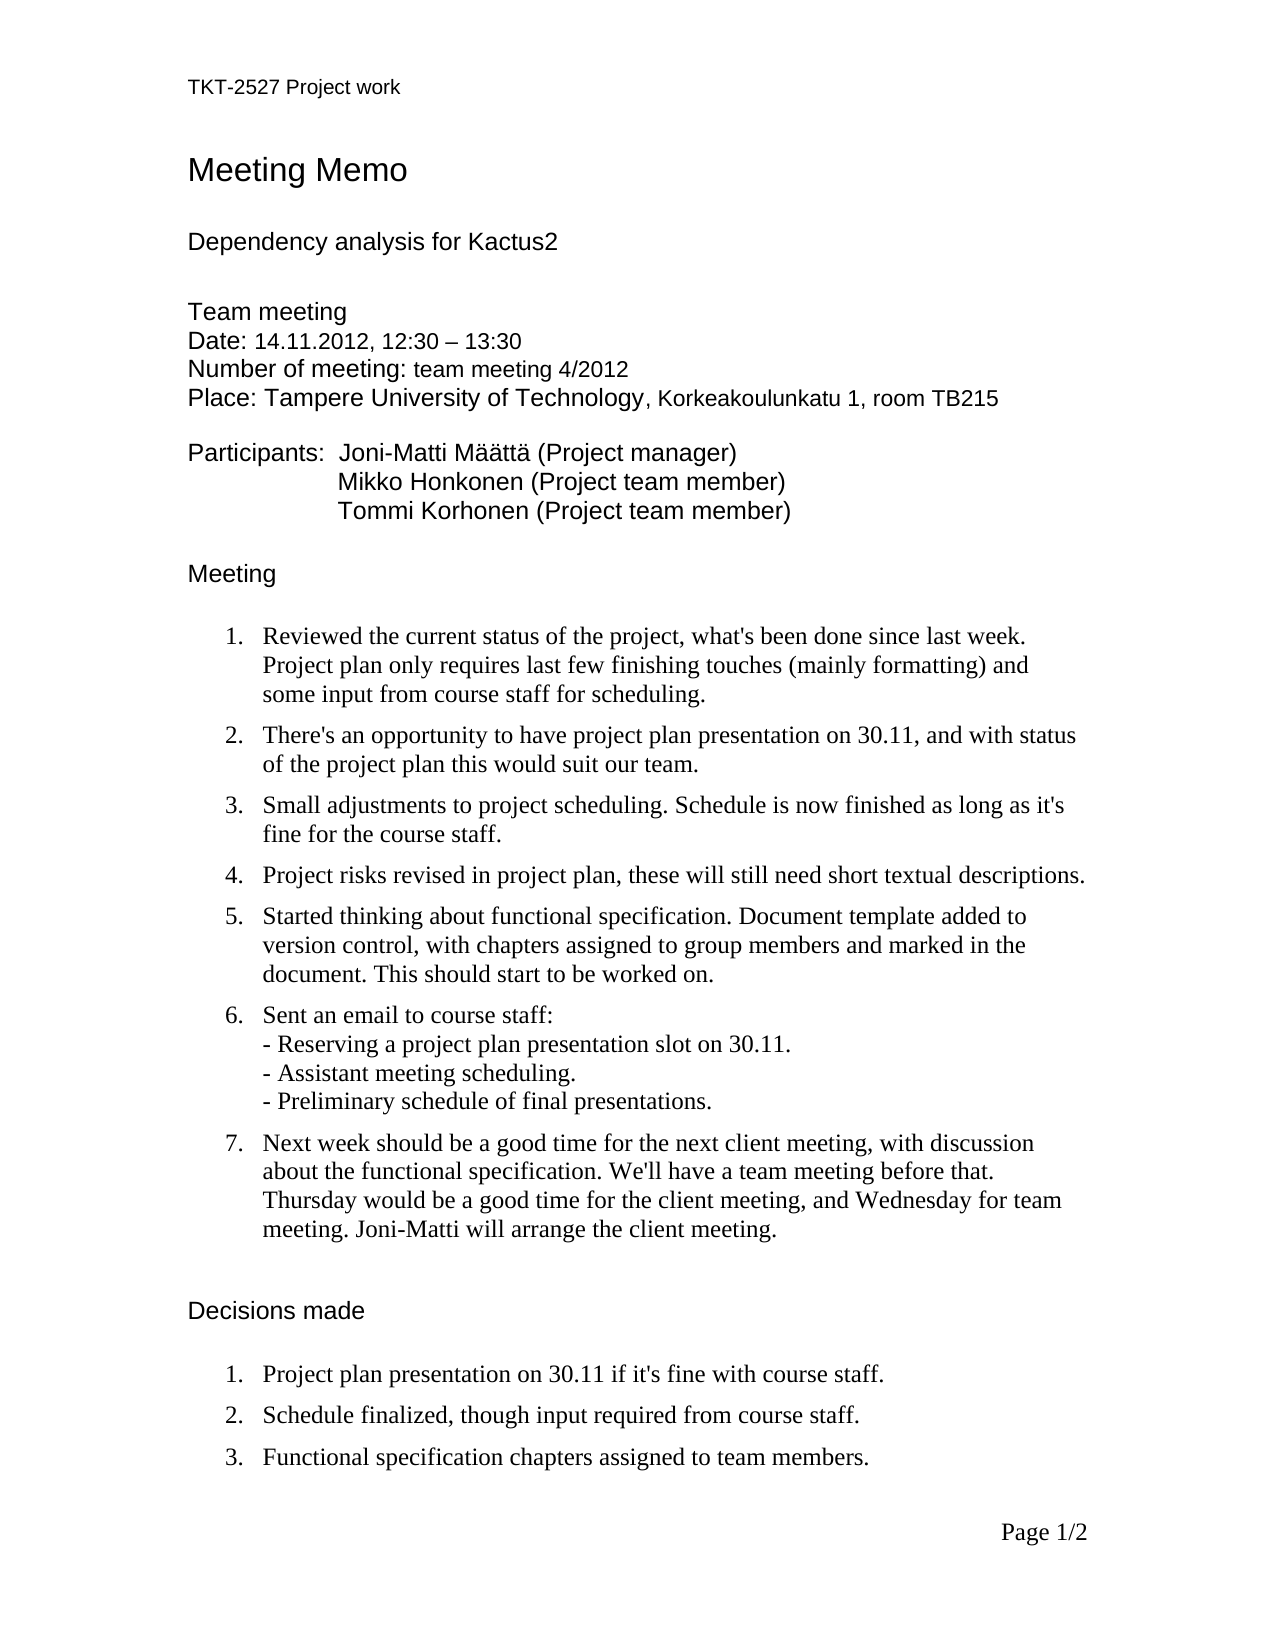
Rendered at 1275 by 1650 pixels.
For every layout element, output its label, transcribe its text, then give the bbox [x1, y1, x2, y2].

list Project risks revised in project plan, these will still need short textual descriptions. [225, 860, 1087, 889]
list Reviewed the current status of the project, what's been done since last week. Project plan only requires last few finishing touches (mainly formatting) and some input from course staff for scheduling. [225, 621, 1087, 708]
list Schedule finalized, though input required from course staff. [225, 1400, 1087, 1429]
list Next week should be a good time for the next client meeting, with discussion about the functional specification. We'll have a team meeting before that. Thursday would be a good time for the client meeting, and Wednesday for team meeting. Joni-Matti will arrange the client meeting. [225, 1128, 1087, 1243]
list Functional specification chapters assigned to team members. [225, 1442, 1087, 1470]
text Team meeting [187, 297, 1087, 326]
text Tommi Korhonen (Project team member) [262, 496, 1087, 524]
list Sent an email to course staff: - Reserving a project plan presentation slot on 30.11. - Assistant meeting scheduling. - Preliminary schedule of final presentations. [225, 1000, 1087, 1115]
text Date: 14.11.2012, 12:30 – 13:30 [187, 326, 1087, 354]
text Number of meeting: team meeting 4/2012 [187, 354, 1087, 383]
text Place: Tampere University of Technology, Korkeakoulunkatu 1, room TB215 [187, 383, 1087, 412]
list There's an opportunity to have project plan presentation on 30.11, and with status of the project plan this would suit our team. [225, 720, 1087, 778]
text Meeting [187, 558, 1087, 587]
list Small adjustments to project scheduling. Schedule is now finished as long as it's fine for the course staff. [225, 790, 1087, 848]
text Dependency analysis for Kactus2 [187, 227, 1087, 256]
text Mikko Honkonen (Project team member) [262, 467, 1087, 496]
text Meeting Memo [187, 150, 1087, 188]
list Project plan presentation on 30.11 if it's fine with course staff. [225, 1359, 1087, 1388]
list Started thinking about functional specification. Document template added to version control, with chapters assigned to group members and marked in the document. This should start to be worked on. [225, 901, 1087, 988]
text Decisions made [187, 1296, 1087, 1325]
text Participants: Joni-Matti Määttä (Project manager) [187, 438, 1087, 467]
